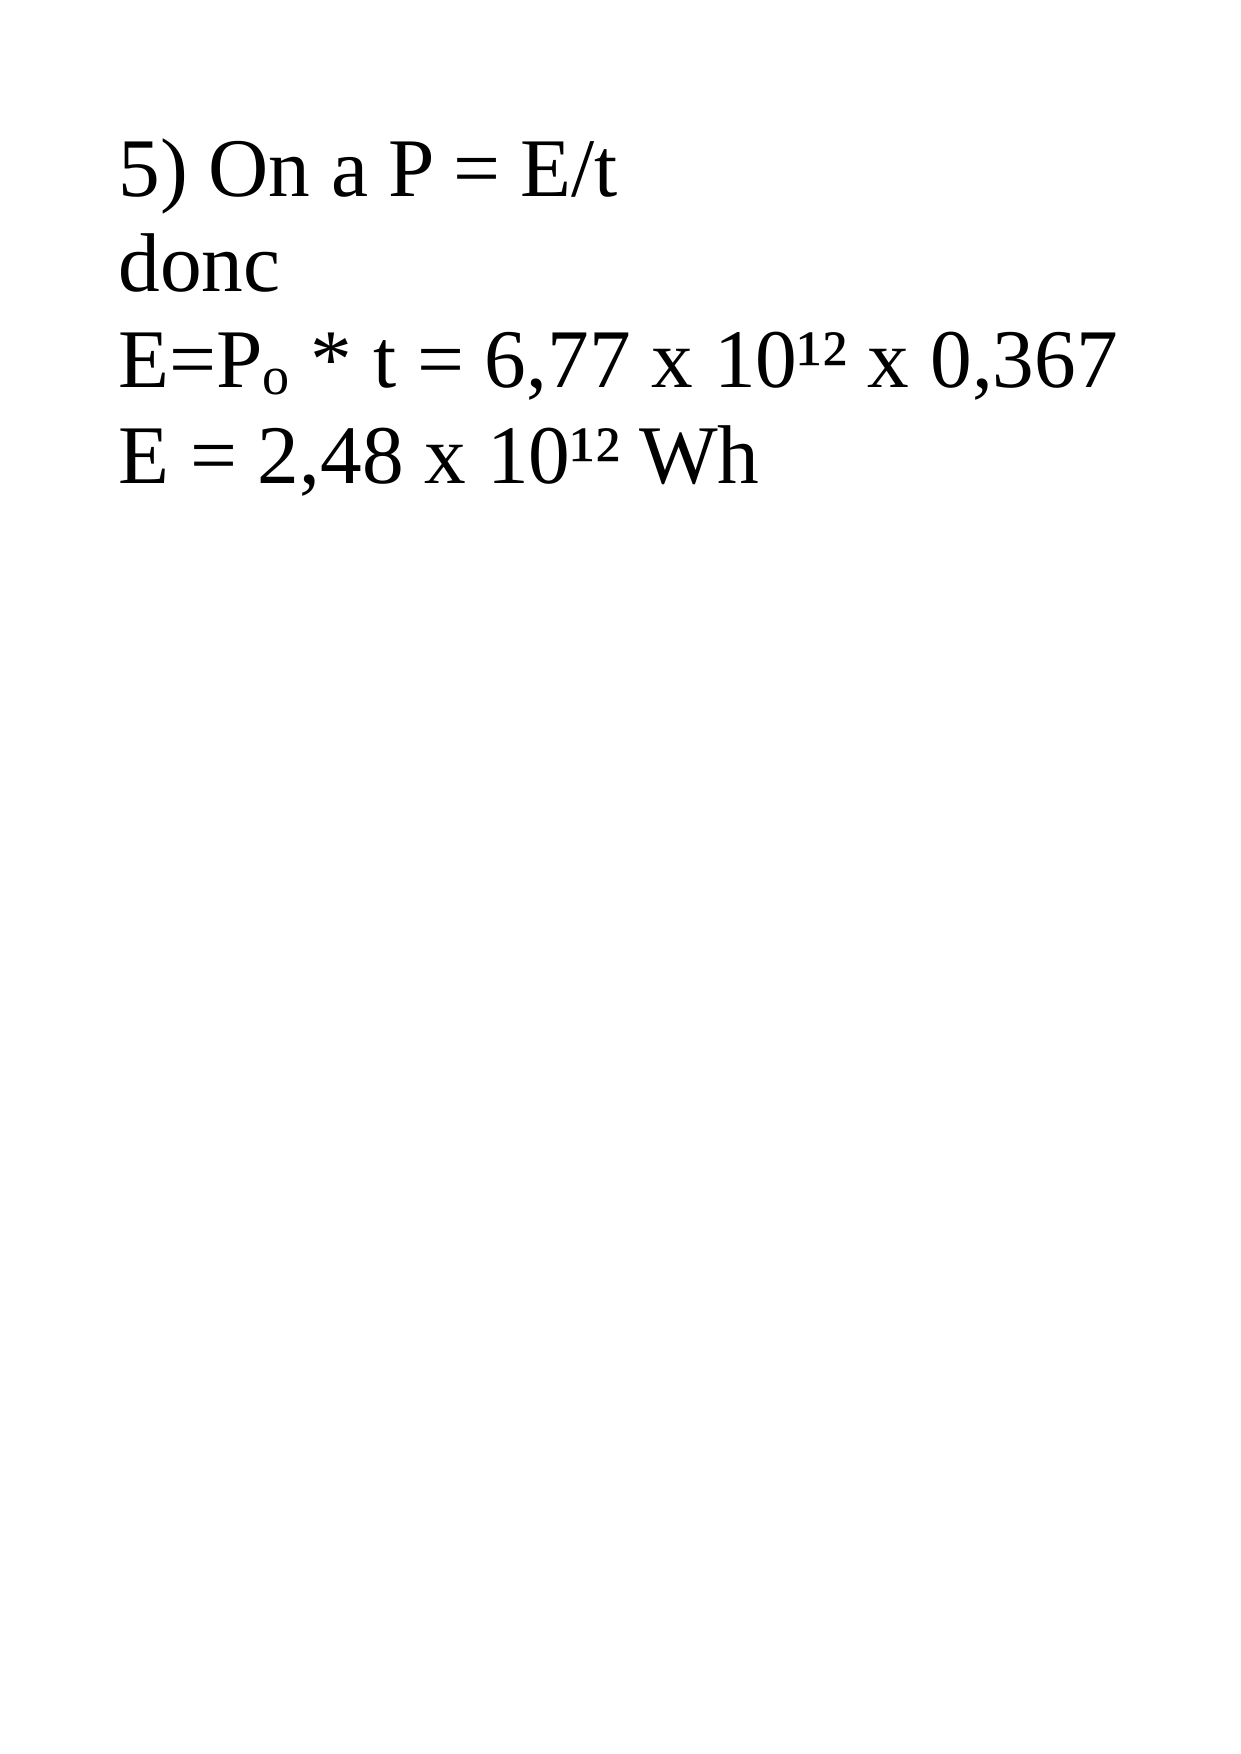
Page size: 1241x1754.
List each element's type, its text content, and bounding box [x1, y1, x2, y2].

text donc [118, 214, 1122, 310]
text E=Po * t = 6,77 x 10¹² x 0,367 [118, 310, 1122, 406]
text E = 2,48 x 10¹² Wh [118, 406, 1122, 501]
text 5) On a P = E/t [118, 118, 1122, 214]
